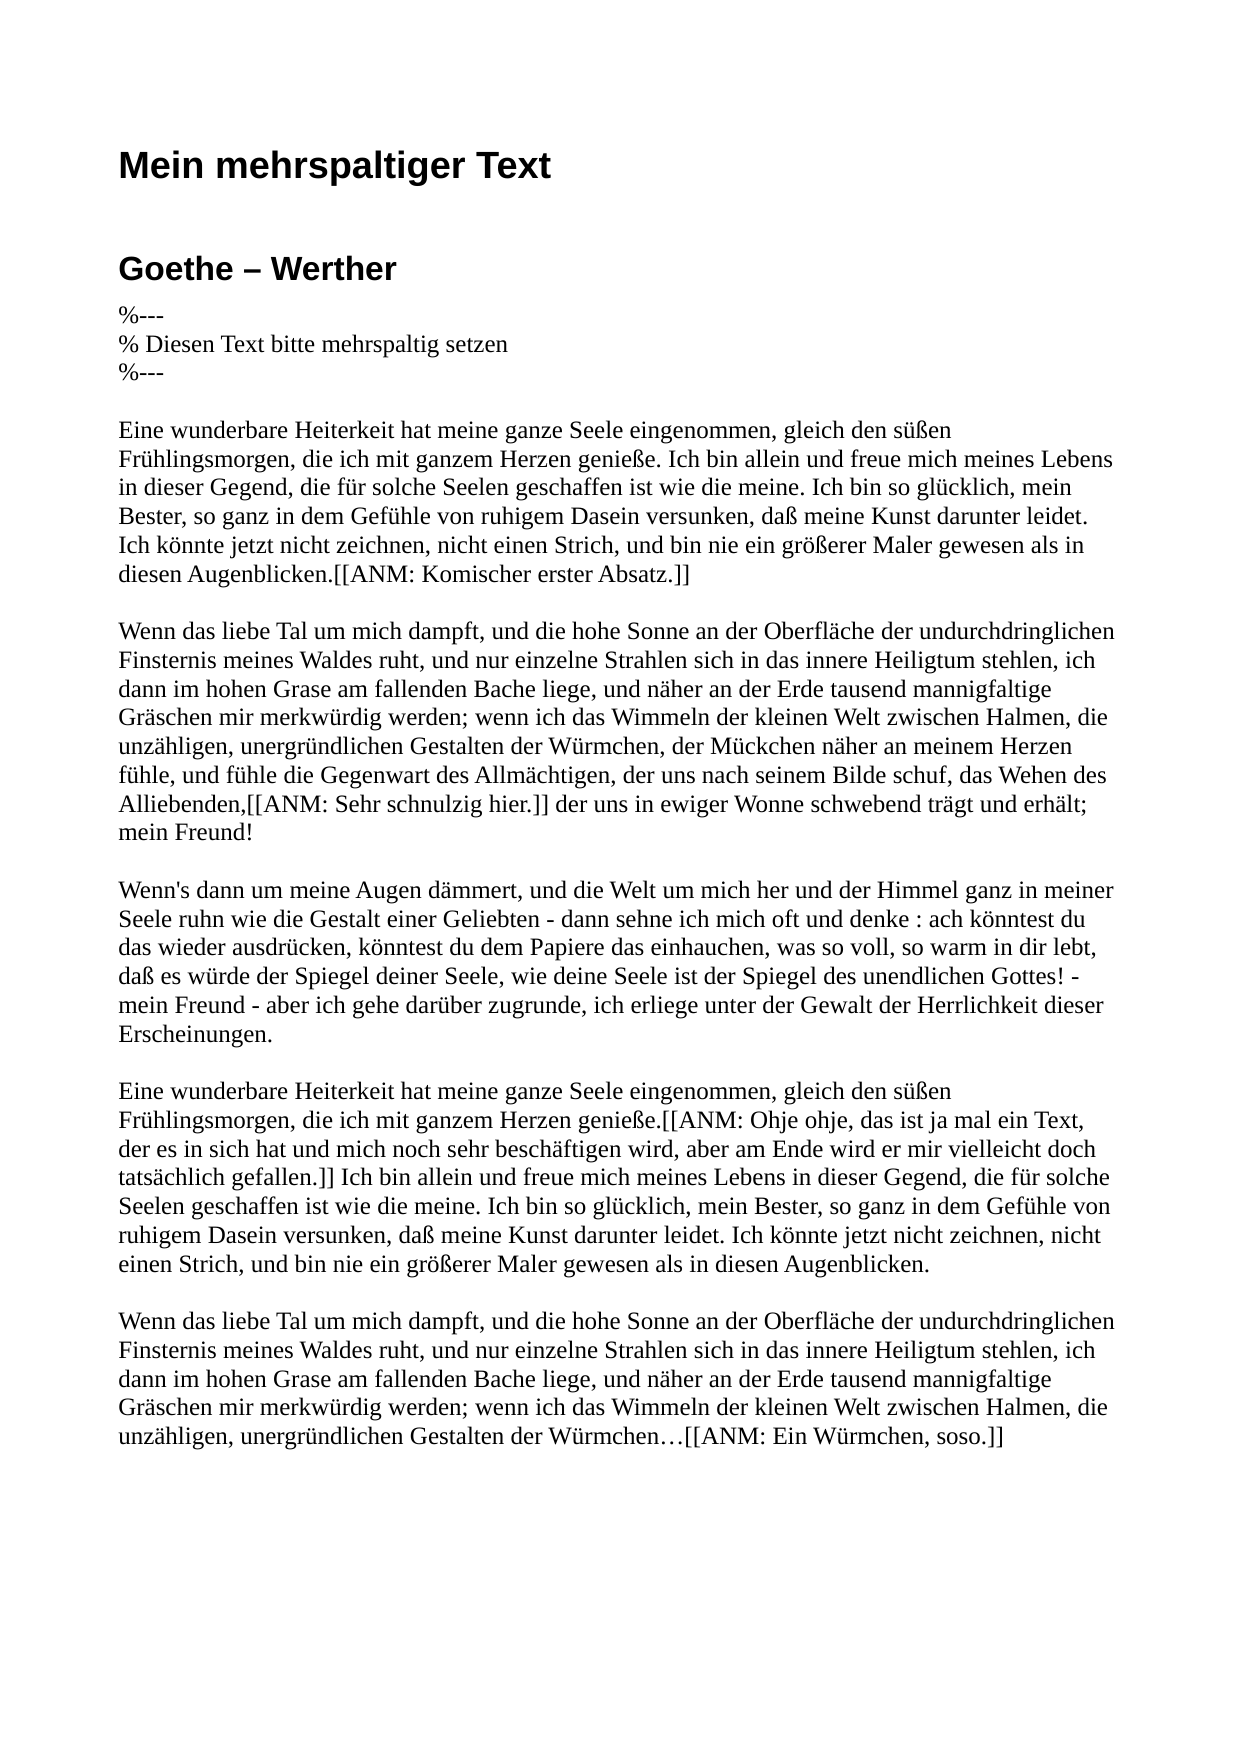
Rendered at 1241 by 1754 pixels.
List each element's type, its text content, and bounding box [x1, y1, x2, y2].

text Wenn das liebe Tal um mich dampft, und die hohe Sonne an der Oberfläche der undurchdringlichen Finsternis meines Waldes ruht, und nur einzelne Strahlen sich in das innere Heiligtum stehlen, ich dann im hohen Grase am fallenden Bache liege, und näher an der Erde tausend mannigfaltige Gräschen mir merkwürdig werden; wenn ich das Wimmeln der kleinen Welt zwischen Halmen, die unzähligen, unergründlichen Gestalten der Würmchen, der Mückchen näher an meinem Herzen fühle, und fühle die Gegenwart des Allmächtigen, der uns nach seinem Bilde schuf, das Wehen des Alliebenden,[[ANM: Sehr schnulzig hier.]] der uns in ewiger Wonne schwebend trägt und erhält; mein Freund! [118, 616, 1122, 846]
text %--- [118, 300, 1122, 329]
subtitle Goethe – Werther [118, 249, 1122, 287]
text Wenn das liebe Tal um mich dampft, und die hohe Sonne an der Oberfläche der undurchdringlichen Finsternis meines Waldes ruht, und nur einzelne Strahlen sich in das innere Heiligtum stehlen, ich dann im hohen Grase am fallenden Bache liege, und näher an der Erde tausend mannigfaltige Gräschen mir merkwürdig werden; wenn ich das Wimmeln der kleinen Welt zwischen Halmen, die unzähligen, unergründlichen Gestalten der Würmchen…[[ANM: Ein Würmchen, soso.]] [118, 1306, 1122, 1450]
text Eine wunderbare Heiterkeit hat meine ganze Seele eingenommen, gleich den süßen Frühlingsmorgen, die ich mit ganzem Herzen genieße. Ich bin allein und freue mich meines Lebens in dieser Gegend, die für solche Seelen geschaffen ist wie die meine. Ich bin so glücklich, mein Bester, so ganz in dem Gefühle von ruhigem Dasein versunken, daß meine Kunst darunter leidet. Ich könnte jetzt nicht zeichnen, nicht einen Strich, und bin nie ein größerer Maler gewesen als in diesen Augenblicken.[[ANM: Komischer erster Absatz.]] [118, 415, 1122, 587]
text Eine wunderbare Heiterkeit hat meine ganze Seele eingenommen, gleich den süßen Frühlingsmorgen, die ich mit ganzem Herzen genieße.[[ANM: Ohje ohje, das ist ja mal ein Text, der es in sich hat und mich noch sehr beschäftigen wird, aber am Ende wird er mir vielleicht doch tatsächlich gefallen.]] Ich bin allein und freue mich meines Lebens in dieser Gegend, die für solche Seelen geschaffen ist wie die meine. Ich bin so glücklich, mein Bester, so ganz in dem Gefühle von ruhigem Dasein versunken, daß meine Kunst darunter leidet. Ich könnte jetzt nicht zeichnen, nicht einen Strich, und bin nie ein größerer Maler gewesen als in diesen Augenblicken. [118, 1076, 1122, 1277]
text % Diesen Text bitte mehrspaltig setzen [118, 329, 1122, 357]
text %--- [118, 357, 1122, 386]
subtitle Mein mehrspaltiger Text [118, 143, 1122, 187]
text Wenn's dann um meine Augen dämmert, und die Welt um mich her und der Himmel ganz in meiner Seele ruhn wie die Gestalt einer Geliebten - dann sehne ich mich oft und denke : ach könntest du das wieder ausdrücken, könntest du dem Papiere das einhauchen, was so voll, so warm in dir lebt, daß es würde der Spiegel deiner Seele, wie deine Seele ist der Spiegel des unendlichen Gottes! - mein Freund - aber ich gehe darüber zugrunde, ich erliege unter der Gewalt der Herrlichkeit dieser Erscheinungen. [118, 875, 1122, 1047]
